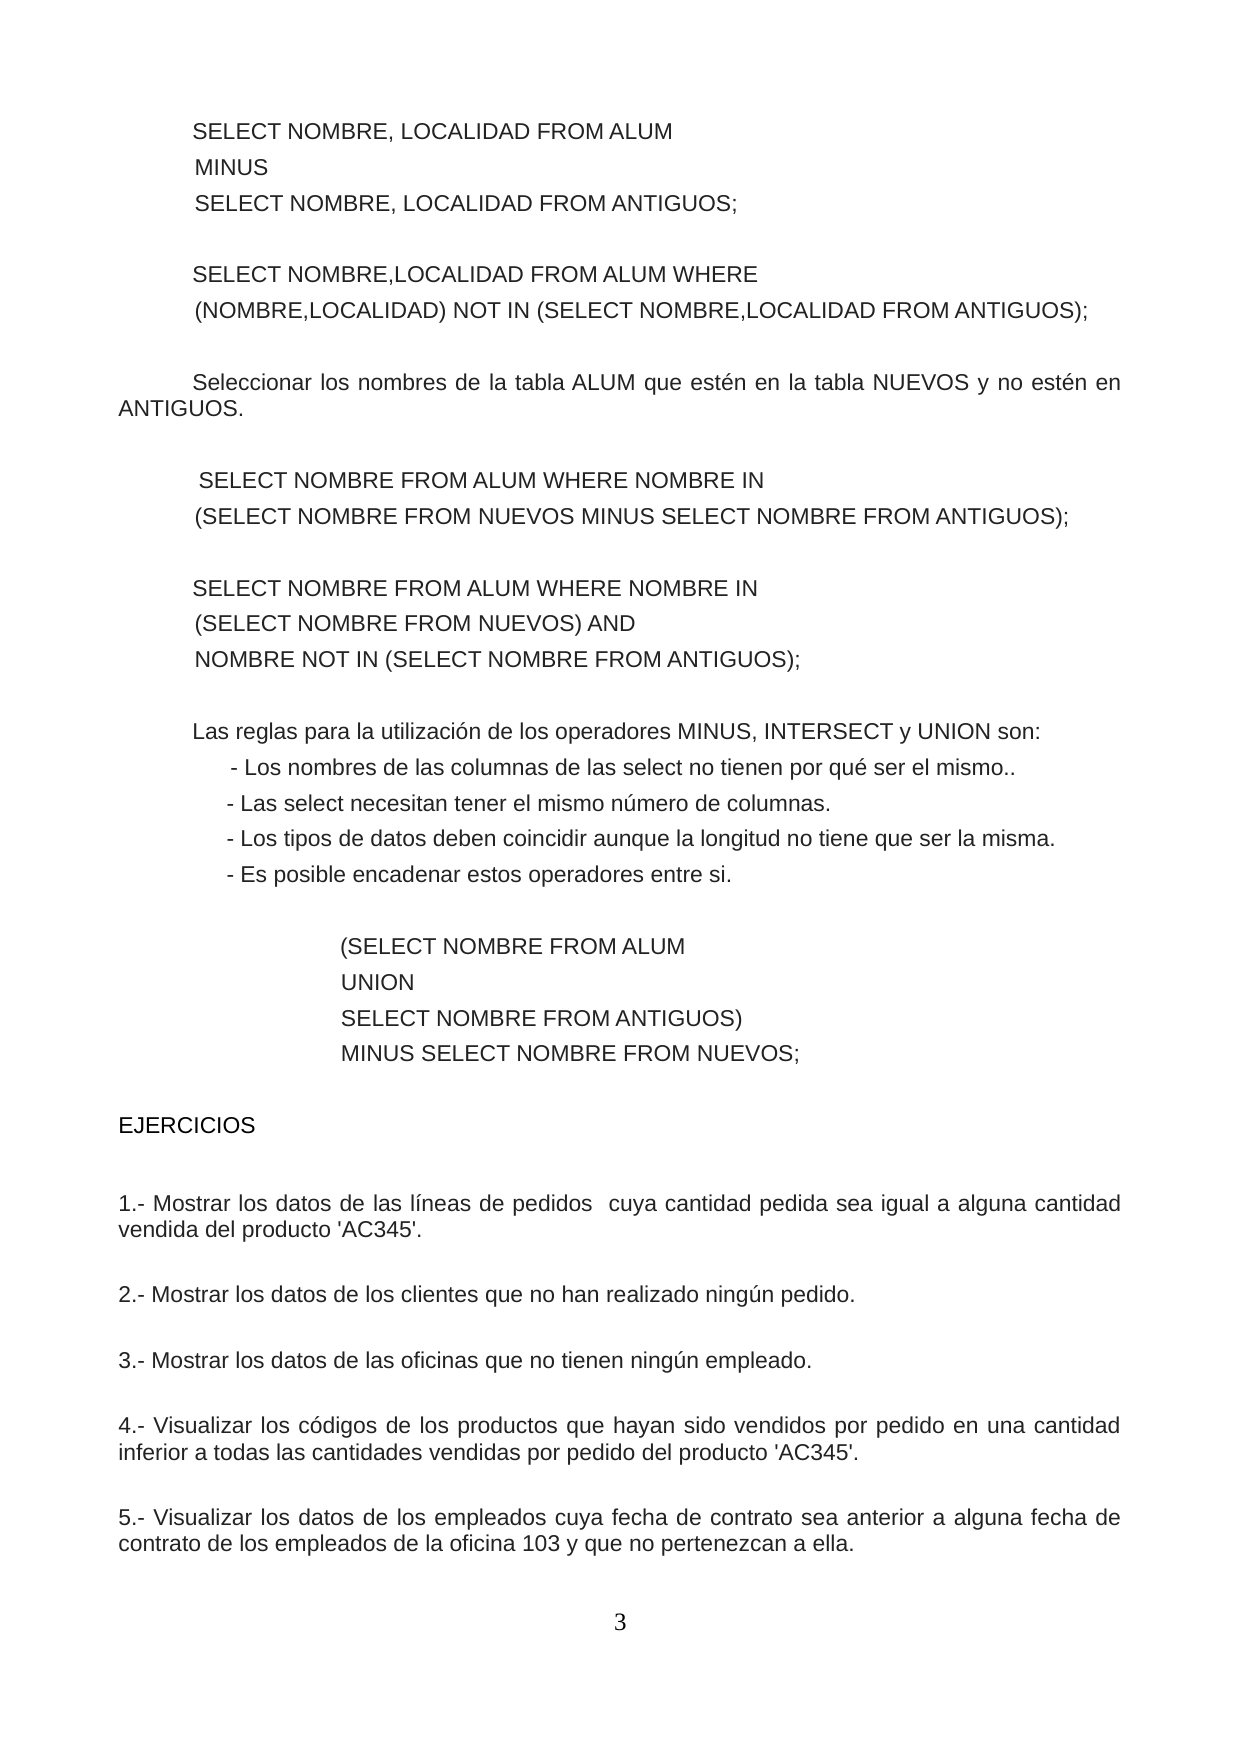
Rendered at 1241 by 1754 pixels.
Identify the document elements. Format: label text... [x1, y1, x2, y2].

list - Las select necesitan tener el mismo número de columnas. [118, 789, 1122, 816]
text (SELECT NOMBRE FROM NUEVOS) AND [118, 610, 1122, 637]
text 4.- Visualizar los códigos de los productos que hayan sido vendidos por pedido en una cantidad inferior a todas las cantidades vendidas por pedido del producto 'AC345'. [118, 1412, 1122, 1465]
text MINUS [118, 154, 1122, 180]
text EJERCICIOS [118, 1112, 1122, 1138]
text (SELECT NOMBRE FROM NUEVOS MINUS SELECT NOMBRE FROM ANTIGUOS); [118, 503, 1122, 529]
text Seleccionar los nombres de la tabla ALUM que estén en la tabla NUEVOS y no estén en ANTIGUOS. [118, 369, 1122, 422]
text UNION [118, 969, 1122, 995]
text 5.- Visualizar los datos de los empleados cuya fecha de contrato sea anterior a alguna fecha de contrato de los empleados de la oficina 103 y que no pertenezcan a ella. [118, 1504, 1122, 1557]
text SELECT NOMBRE,LOCALIDAD FROM ALUM WHERE [118, 261, 1122, 288]
text NOMBRE NOT IN (SELECT NOMBRE FROM ANTIGUOS); [118, 646, 1122, 672]
text MINUS SELECT NOMBRE FROM NUEVOS; [118, 1040, 1122, 1067]
text Las reglas para la utilización de los operadores MINUS, INTERSECT y UNION son: [118, 718, 1122, 744]
text 2.- Mostrar los datos de los clientes que no han realizado ningún pedido. [118, 1281, 1122, 1308]
list - Los tipos de datos deben coincidir aunque la longitud no tiene que ser la misma. [118, 825, 1122, 852]
text SELECT NOMBRE FROM ANTIGUOS) [118, 1004, 1122, 1031]
text SELECT NOMBRE, LOCALIDAD FROM ALUM [118, 118, 1122, 144]
text SELECT NOMBRE FROM ALUM WHERE NOMBRE IN [118, 467, 1122, 493]
text 3.- Mostrar los datos de las oficinas que no tienen ningún empleado. [118, 1347, 1122, 1373]
text (SELECT NOMBRE FROM ALUM [118, 933, 1122, 959]
text SELECT NOMBRE, LOCALIDAD FROM ANTIGUOS; [118, 190, 1122, 216]
text SELECT NOMBRE FROM ALUM WHERE NOMBRE IN [118, 574, 1122, 601]
list - Es posible encadenar estos operadores entre si. [118, 861, 1122, 887]
text 1.- Mostrar los datos de las líneas de pedidos cuya cantidad pedida sea igual a alguna cantidad vendida del producto 'AC345'. [118, 1190, 1122, 1242]
text - Los nombres de las columnas de las select no tienen por qué ser el mismo.. [118, 754, 1122, 780]
text (NOMBRE,LOCALIDAD) NOT IN (SELECT NOMBRE,LOCALIDAD FROM ANTIGUOS); [118, 297, 1122, 324]
